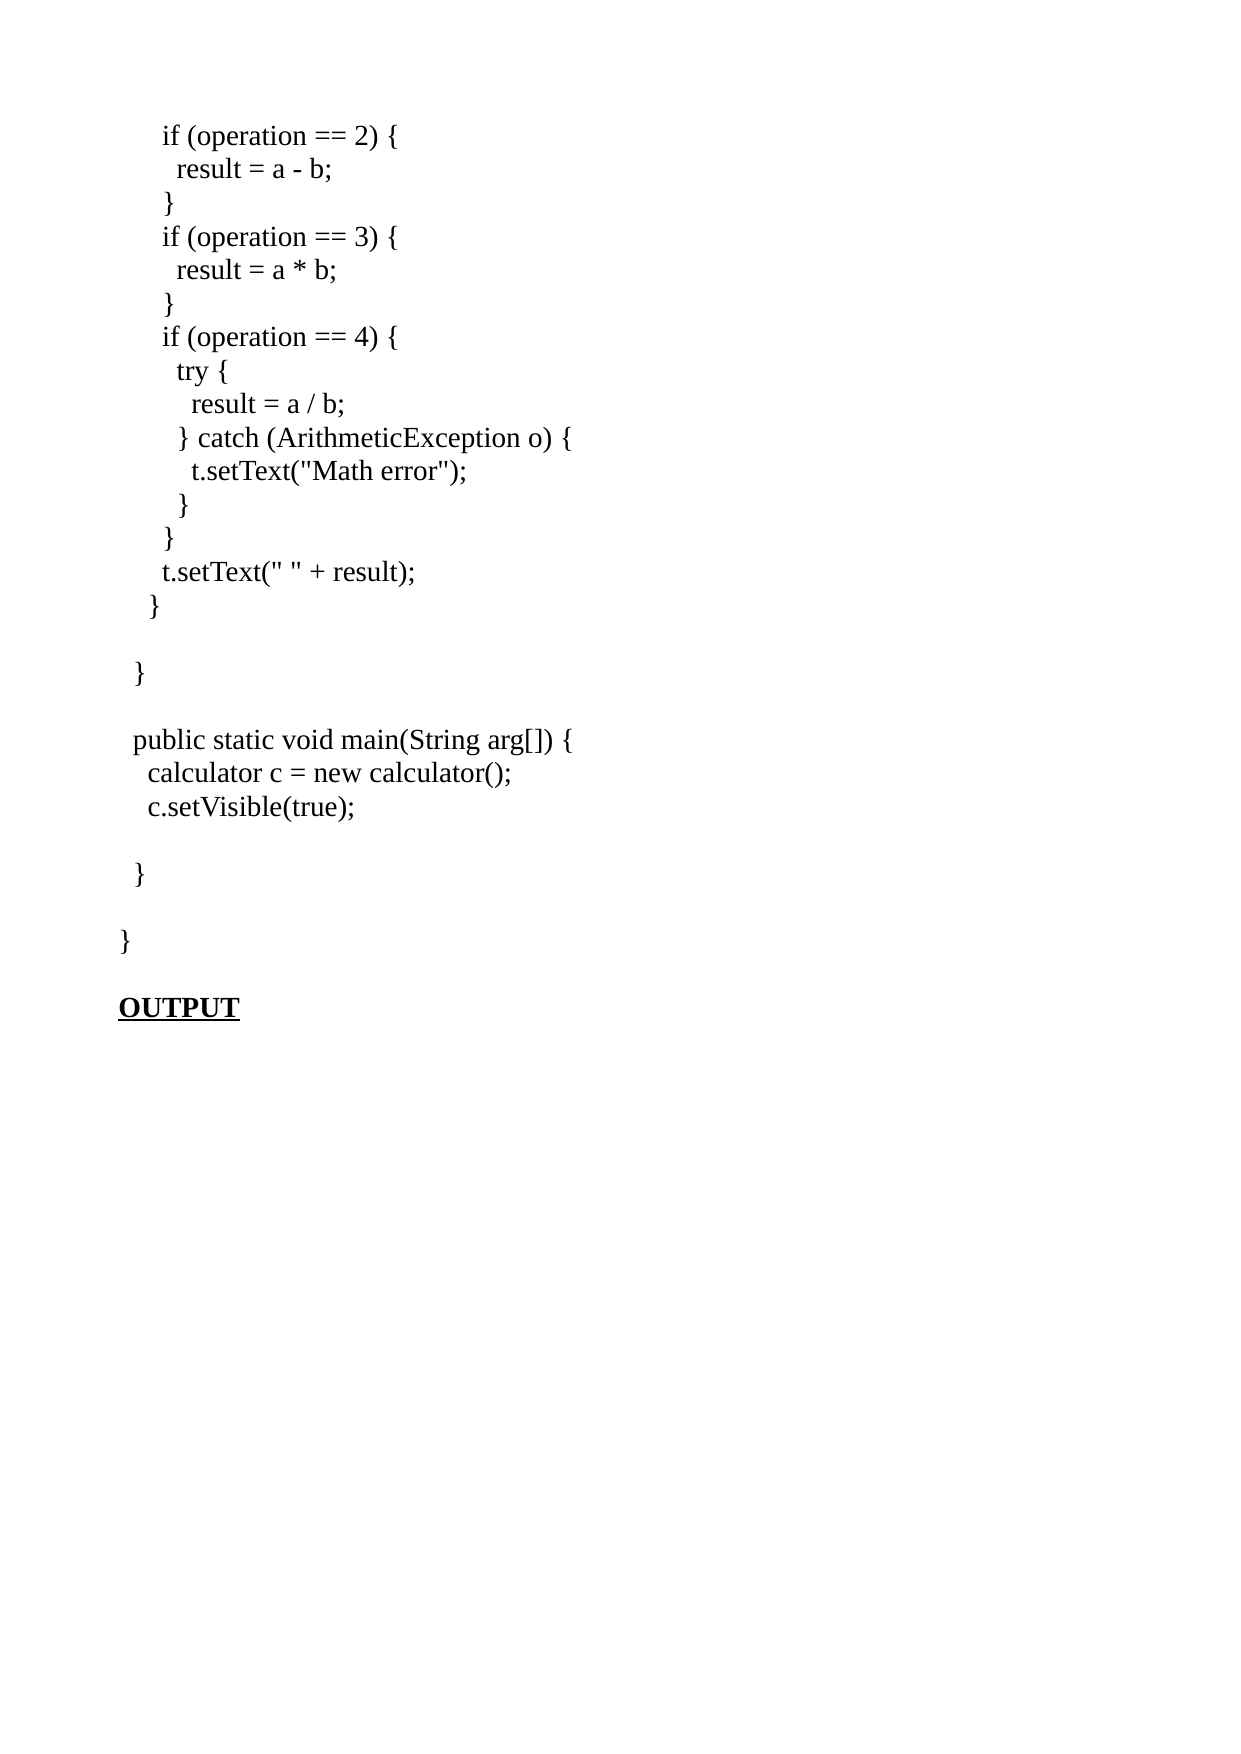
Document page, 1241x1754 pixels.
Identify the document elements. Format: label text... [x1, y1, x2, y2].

text try { [118, 353, 1122, 386]
text } [118, 521, 1122, 554]
text if (operation == 3) { [118, 219, 1122, 252]
text } [118, 588, 1122, 621]
text c.setVisible(true); [118, 789, 1122, 822]
text t.setText(" " + result); [118, 554, 1122, 588]
text result = a / b; [118, 386, 1122, 420]
text } [118, 185, 1122, 219]
text OUTPUT [118, 990, 1122, 1024]
text calculator c = new calculator(); [118, 755, 1122, 789]
text public static void main(String arg[]) { [118, 722, 1122, 755]
text result = a - b; [118, 152, 1122, 185]
text t.setText("Math error"); [118, 453, 1122, 487]
text if (operation == 4) { [118, 319, 1122, 353]
text } [118, 286, 1122, 319]
text if (operation == 2) { [118, 118, 1122, 152]
text } catch (ArithmeticException o) { [118, 420, 1122, 453]
text } [118, 487, 1122, 521]
text result = a * b; [118, 252, 1122, 286]
text } [118, 923, 1122, 957]
text } [118, 655, 1122, 688]
text } [118, 856, 1122, 889]
